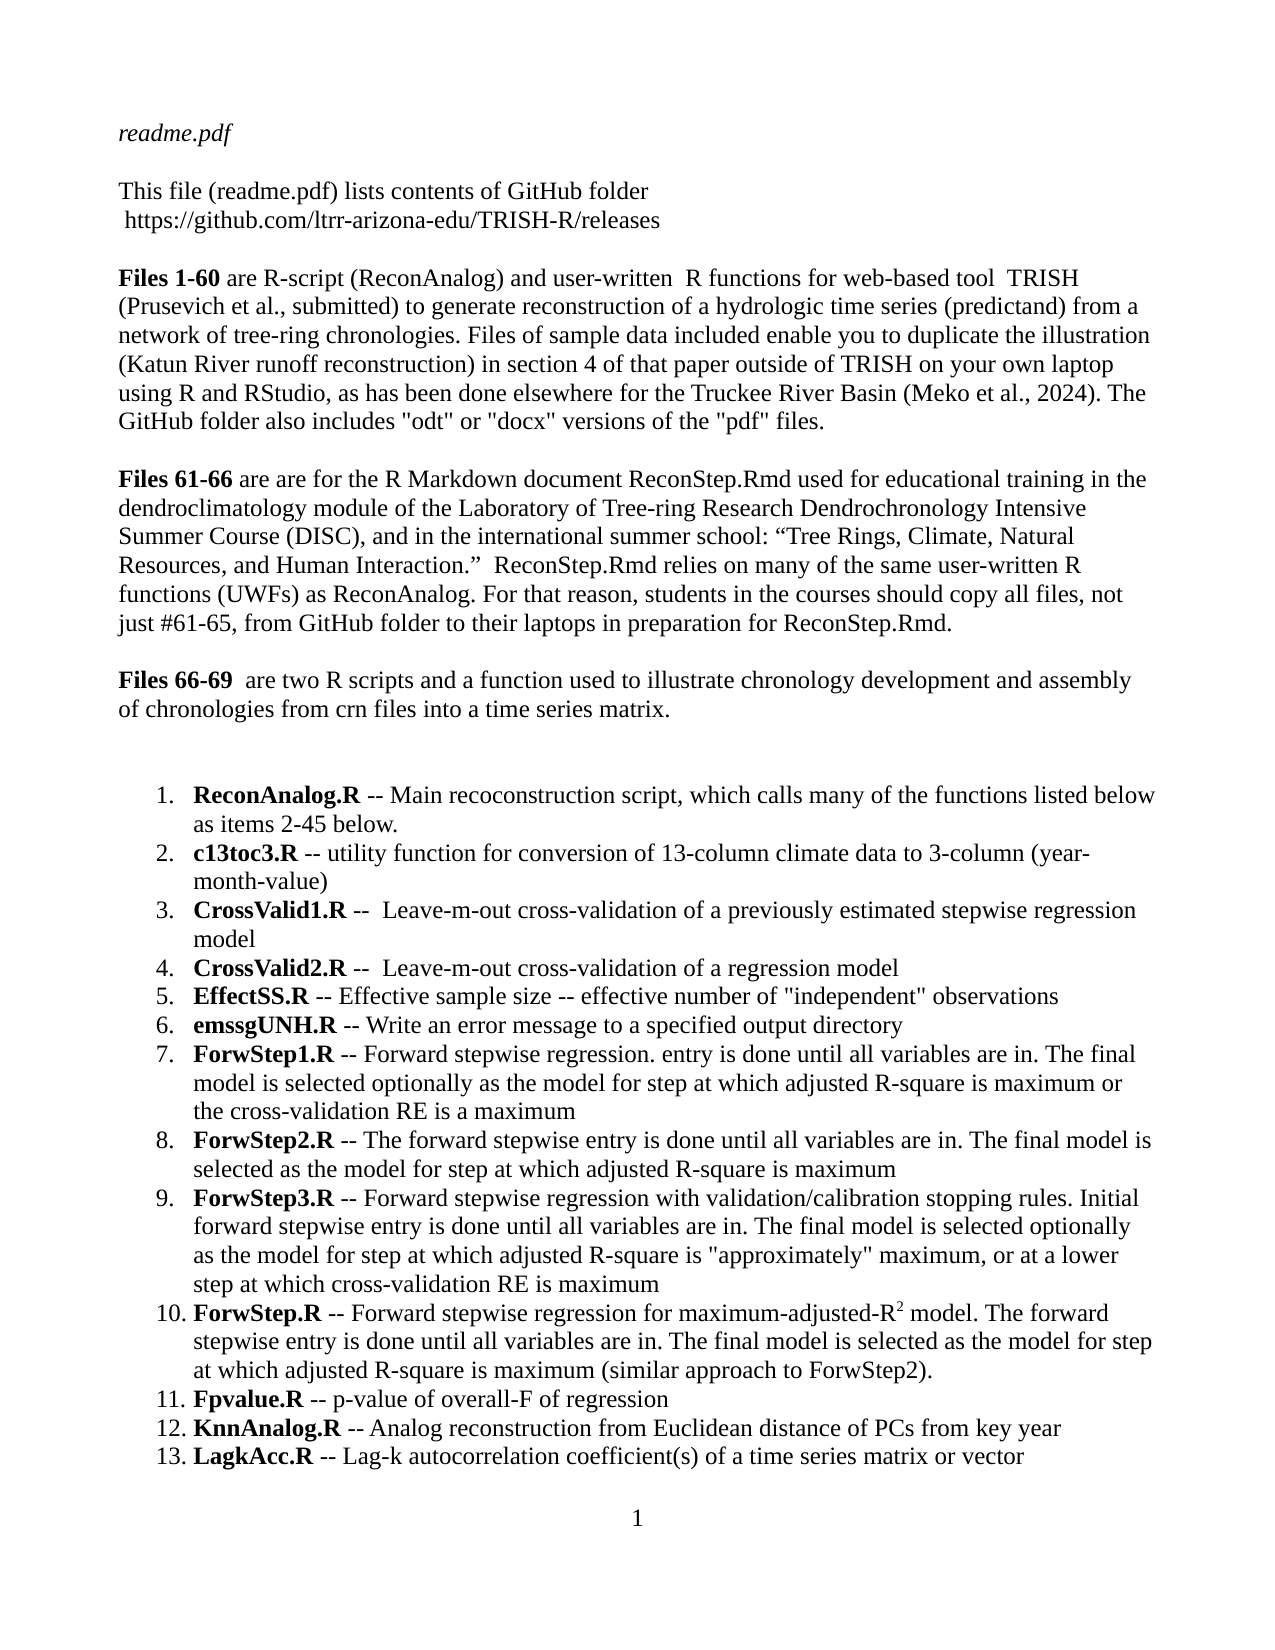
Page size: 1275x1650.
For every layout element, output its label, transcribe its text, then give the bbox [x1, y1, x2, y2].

list Fpvalue.R -- p-value of overall-F of regression [156, 1384, 1157, 1413]
list CrossValid1.R -- Leave-m-out cross-validation of a previously estimated stepwise regression model [156, 895, 1157, 953]
list KnnAnalog.R -- Analog reconstruction from Euclidean distance of PCs from key year [156, 1413, 1157, 1441]
text Files 61-66 are are for the R Markdown document ReconStep.Rmd used for educational training in the dendroclimatology module of the Laboratory of Tree-ring Research Dendrochronology Intensive Summer Course (DISC), and in the international summer school: “Tree Rings, Climate, Natural Resources, and Human Interaction.” ReconStep.Rmd relies on many of the same user-written R functions (UWFs) as ReconAnalog. For that reason, students in the courses should copy all files, not just #61-65, from GitHub folder to their laptops in preparation for ReconStep.Rmd. [118, 464, 1157, 636]
list emssgUNH.R -- Write an error message to a specified output directory [156, 1010, 1157, 1039]
list ReconAnalog.R -- Main recoconstruction script, which calls many of the functions listed below as items 2-45 below. [156, 780, 1157, 838]
list ForwStep1.R -- Forward stepwise regression. entry is done until all variables are in. The final model is selected optionally as the model for step at which adjusted R-square is maximum or the cross-validation RE is a maximum [156, 1039, 1157, 1125]
text Files 1-60 are R-script (ReconAnalog) and user-written R functions for web-based tool TRISH (Prusevich et al., submitted) to generate reconstruction of a hydrologic time series (predictand) from a network of tree-ring chronologies. Files of sample data included enable you to duplicate the illustration (Katun River runoff reconstruction) in section 4 of that paper outside of TRISH on your own laptop using R and RStudio, as has been done elsewhere for the Truckee River Basin (Meko et al., 2024). The GitHub folder also includes "odt" or "docx" versions of the "pdf" files. [118, 263, 1157, 435]
list ForwStep2.R -- The forward stepwise entry is done until all variables are in. The final model is selected as the model for step at which adjusted R-square is maximum [156, 1125, 1157, 1183]
list LagkAcc.R -- Lag-k autocorrelation coefficient(s) of a time series matrix or vector [156, 1441, 1157, 1470]
list CrossValid2.R -- Leave-m-out cross-validation of a regression model [156, 953, 1157, 981]
text This file (readme.pdf) lists contents of GitHub folder [118, 176, 1157, 205]
text Files 66-69 are two R scripts and a function used to illustrate chronology development and assembly of chronologies from crn files into a time series matrix. [118, 665, 1157, 723]
list EffectSS.R -- Effective sample size -- effective number of "independent" observations [156, 981, 1157, 1010]
list c13toc3.R -- utility function for conversion of 13-column climate data to 3-column (year-month-value) [156, 838, 1157, 895]
list ForwStep3.R -- Forward stepwise regression with validation/calibration stopping rules. Initial forward stepwise entry is done until all variables are in. The final model is selected optionally as the model for step at which adjusted R-square is "approximately" maximum, or at a lower step at which cross-validation RE is maximum [156, 1183, 1157, 1298]
list ForwStep.R -- Forward stepwise regression for maximum-adjusted-R2 model. The forward stepwise entry is done until all variables are in. The final model is selected as the model for step at which adjusted R-square is maximum (similar approach to ForwStep2). [156, 1298, 1157, 1384]
text https://github.com/ltrr-arizona-edu/TRISH-R/releases [118, 205, 1157, 234]
